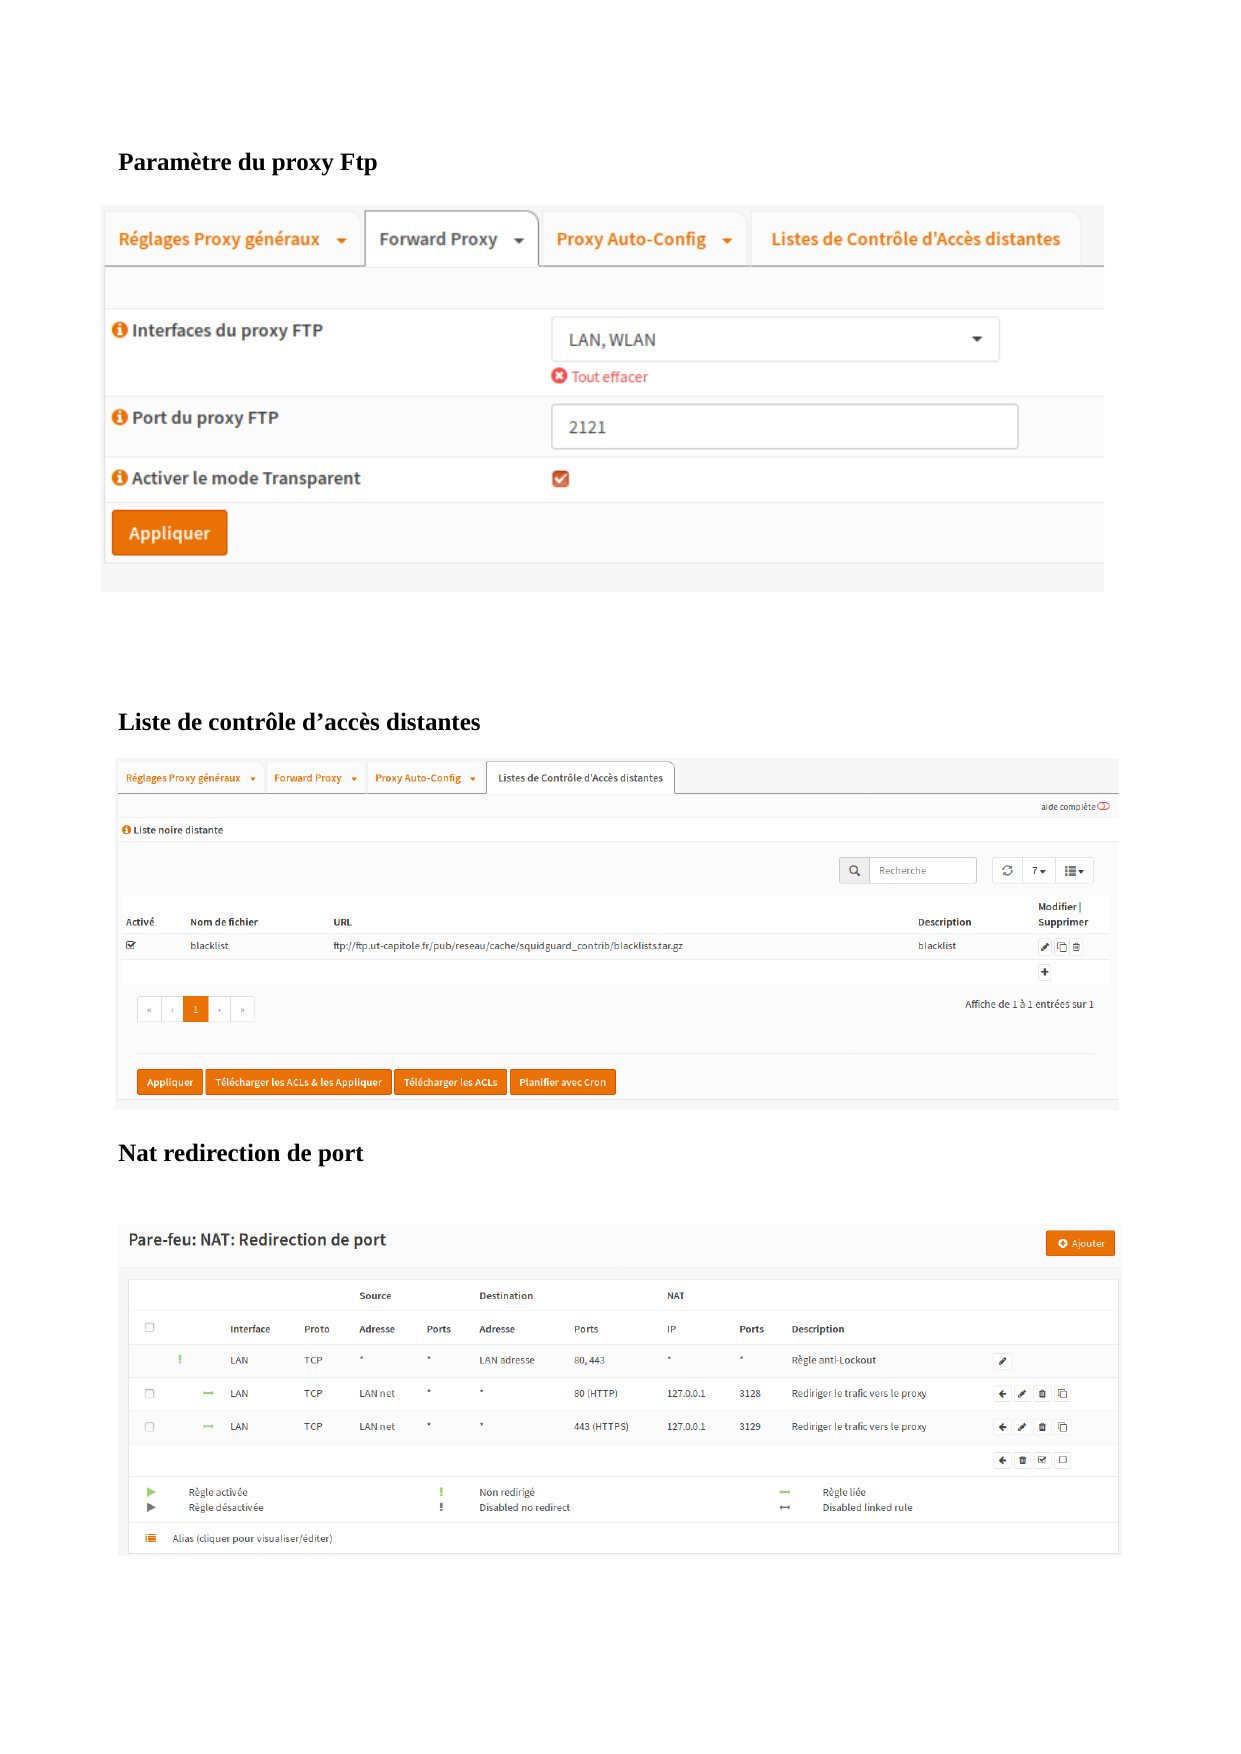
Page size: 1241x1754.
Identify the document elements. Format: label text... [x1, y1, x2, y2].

picture [100, 205, 1105, 592]
text Liste de contrôle d’accès distantes [118, 707, 1122, 735]
picture [114, 758, 1119, 1110]
text Nat redirection de port [118, 1138, 1122, 1167]
text Paramètre du proxy Ftp [118, 147, 1122, 176]
picture [118, 1224, 1123, 1556]
